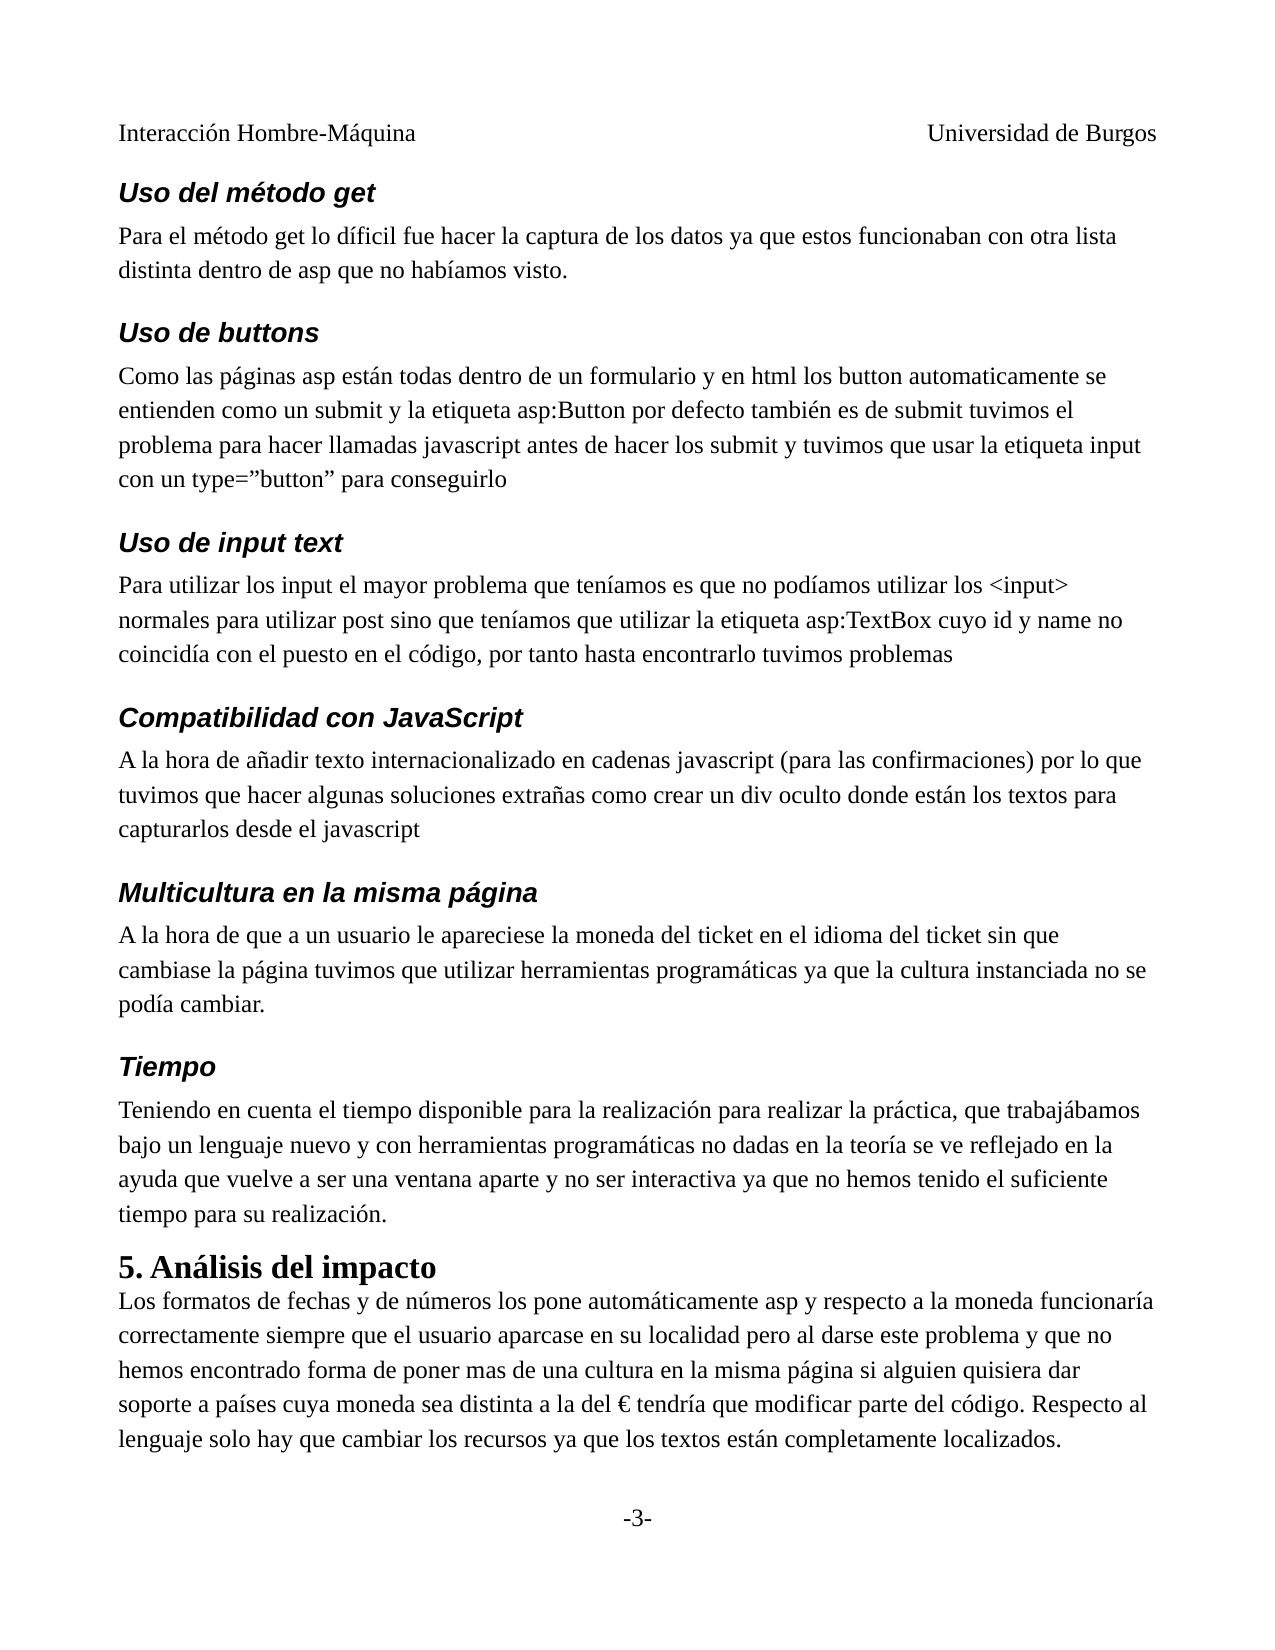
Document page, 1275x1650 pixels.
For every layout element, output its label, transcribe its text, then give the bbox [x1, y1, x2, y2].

subtitle Multicultura en la misma página [118, 876, 1157, 908]
subtitle Uso del método get [118, 176, 1157, 208]
text Como las páginas asp están todas dentro de un formulario y en html los button automaticamente se entienden como un submit y la etiqueta asp:Button por defecto también es de submit tuvimos el problema para hacer llamadas javascript antes de hacer los submit y tuvimos que usar la etiqueta input con un type=”button” para conseguirlo [118, 361, 1157, 493]
text Para el método get lo díficil fue hacer la captura de los datos ya que estos funcionaban con otra lista distinta dentro de asp que no habíamos visto. [118, 221, 1157, 284]
subtitle Uso de input text [118, 526, 1157, 558]
text Para utilizar los input el mayor problema que teníamos es que no podíamos utilizar los <input> normales para utilizar post sino que teníamos que utilizar la etiqueta asp:TextBox cuyo id y name no coincidía con el puesto en el código, por tanto hasta encontrarlo tuvimos problemas [118, 571, 1157, 668]
text Los formatos de fechas y de números los pone automáticamente asp y respecto a la moneda funcionaría correctamente siempre que el usuario aparcase en su localidad pero al darse este problema y que no hemos encontrado forma de poner mas de una cultura en la misma página si alguien quisiera dar soporte a países cuya moneda sea distinta a la del € tendría que modificar parte del código. Respecto al lenguaje solo hay que cambiar los recursos ya que los textos están completamente localizados. [118, 1286, 1157, 1453]
text A la hora de que a un usuario le apareciese la moneda del ticket en el idioma del ticket sin que cambiase la página tuvimos que utilizar herramientas programáticas ya que la cultura instanciada no se podía cambiar. [118, 920, 1157, 1018]
subtitle Uso de buttons [118, 317, 1157, 349]
text A la hora de añadir texto internacionalizado en cadenas javascript (para las confirmaciones) por lo que tuvimos que hacer algunas soluciones extrañas como crear un div oculto donde están los textos para capturarlos desde el javascript [118, 745, 1157, 843]
subtitle Tiempo [118, 1051, 1157, 1083]
subtitle Compatibilidad con JavaScript [118, 701, 1157, 733]
subtitle 5. Análisis del impacto [118, 1248, 1157, 1286]
text Teniendo en cuenta el tiempo disponible para la realización para realizar la práctica, que trabajábamos bajo un lenguaje nuevo y con herramientas programáticas no dadas en la teoría se ve reflejado en la ayuda que vuelve a ser una ventana aparte y no ser interactiva ya que no hemos tenido el suficiente tiempo para su realización. [118, 1095, 1157, 1227]
